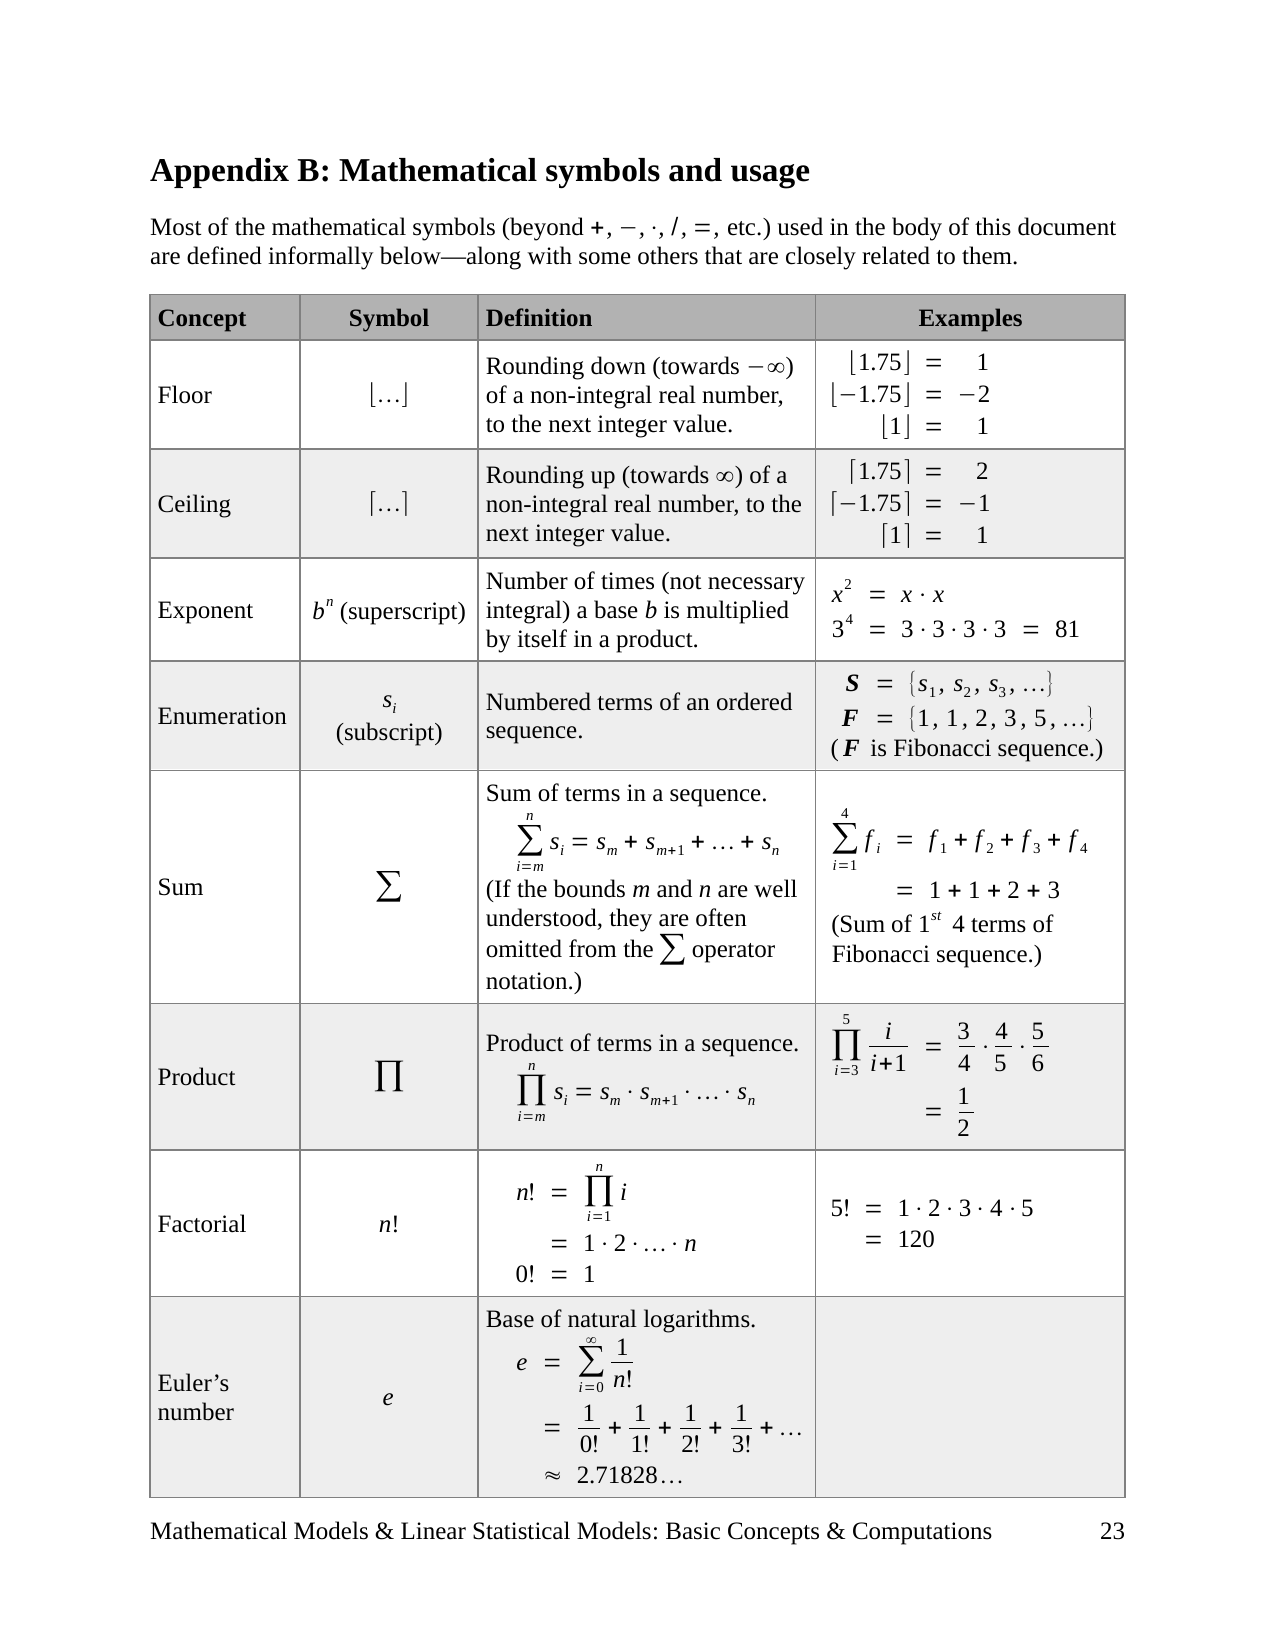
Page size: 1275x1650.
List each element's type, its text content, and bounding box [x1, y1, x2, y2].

table_header Concept [151, 295, 299, 339]
table_cell Floor [151, 341, 299, 448]
table_cell Ceiling [151, 450, 299, 557]
table_cell Exponent [151, 559, 299, 660]
table_cell [816, 1151, 1124, 1296]
table_cell [301, 1004, 477, 1149]
table_cell [816, 771, 1124, 1003]
table_header Symbol [301, 295, 477, 339]
table_cell Number of times (not necessary integral) a base b is multiplied by itself in a product. [479, 559, 815, 660]
table_cell [479, 1151, 815, 1296]
table_cell Euler’s number [151, 1297, 299, 1497]
table_cell n! [301, 1151, 477, 1296]
table_cell Rounding up (towards ) of a non-integral real number, to the next integer value. [479, 450, 815, 557]
table_cell [816, 1297, 1124, 1497]
table_cell Product [151, 1004, 299, 1149]
table_cell e [301, 1297, 477, 1497]
table_cell [816, 559, 1124, 660]
table_cell Factorial [151, 1151, 299, 1296]
table_cell [816, 450, 1124, 557]
table_header Examples [816, 295, 1124, 339]
table_cell Sum [151, 771, 299, 1003]
table_cell [301, 341, 477, 448]
table_cell Enumeration [151, 662, 299, 769]
subtitle : Mathematical symbols and usage [150, 150, 1125, 188]
table_cell [816, 1004, 1124, 1149]
table_cell Rounding down (towards ) of a non-integral real number, to the next integer value. [479, 341, 815, 448]
table_cell Base of natural logarithms. [479, 1297, 815, 1497]
table_cell Numbered terms of an ordered sequence. [479, 662, 815, 769]
table_cell Sum of terms in a sequence. (If the bounds m and n are well understood, they are often omitted from theoperator notation.) [479, 771, 815, 1003]
table_cell [816, 341, 1124, 448]
table_cell [301, 450, 477, 557]
table_cell [816, 662, 1124, 769]
table_header Definition [479, 295, 815, 339]
table_cell (subscript) [301, 662, 477, 769]
table_cell Product of terms in a sequence. [479, 1004, 815, 1149]
text Most of the mathematical symbols (beyond ) used in the body of this document are defined informally below—along with some others that are closely related to them. [150, 212, 1125, 270]
table_cell (superscript) [301, 559, 477, 660]
table_cell [301, 771, 477, 1003]
